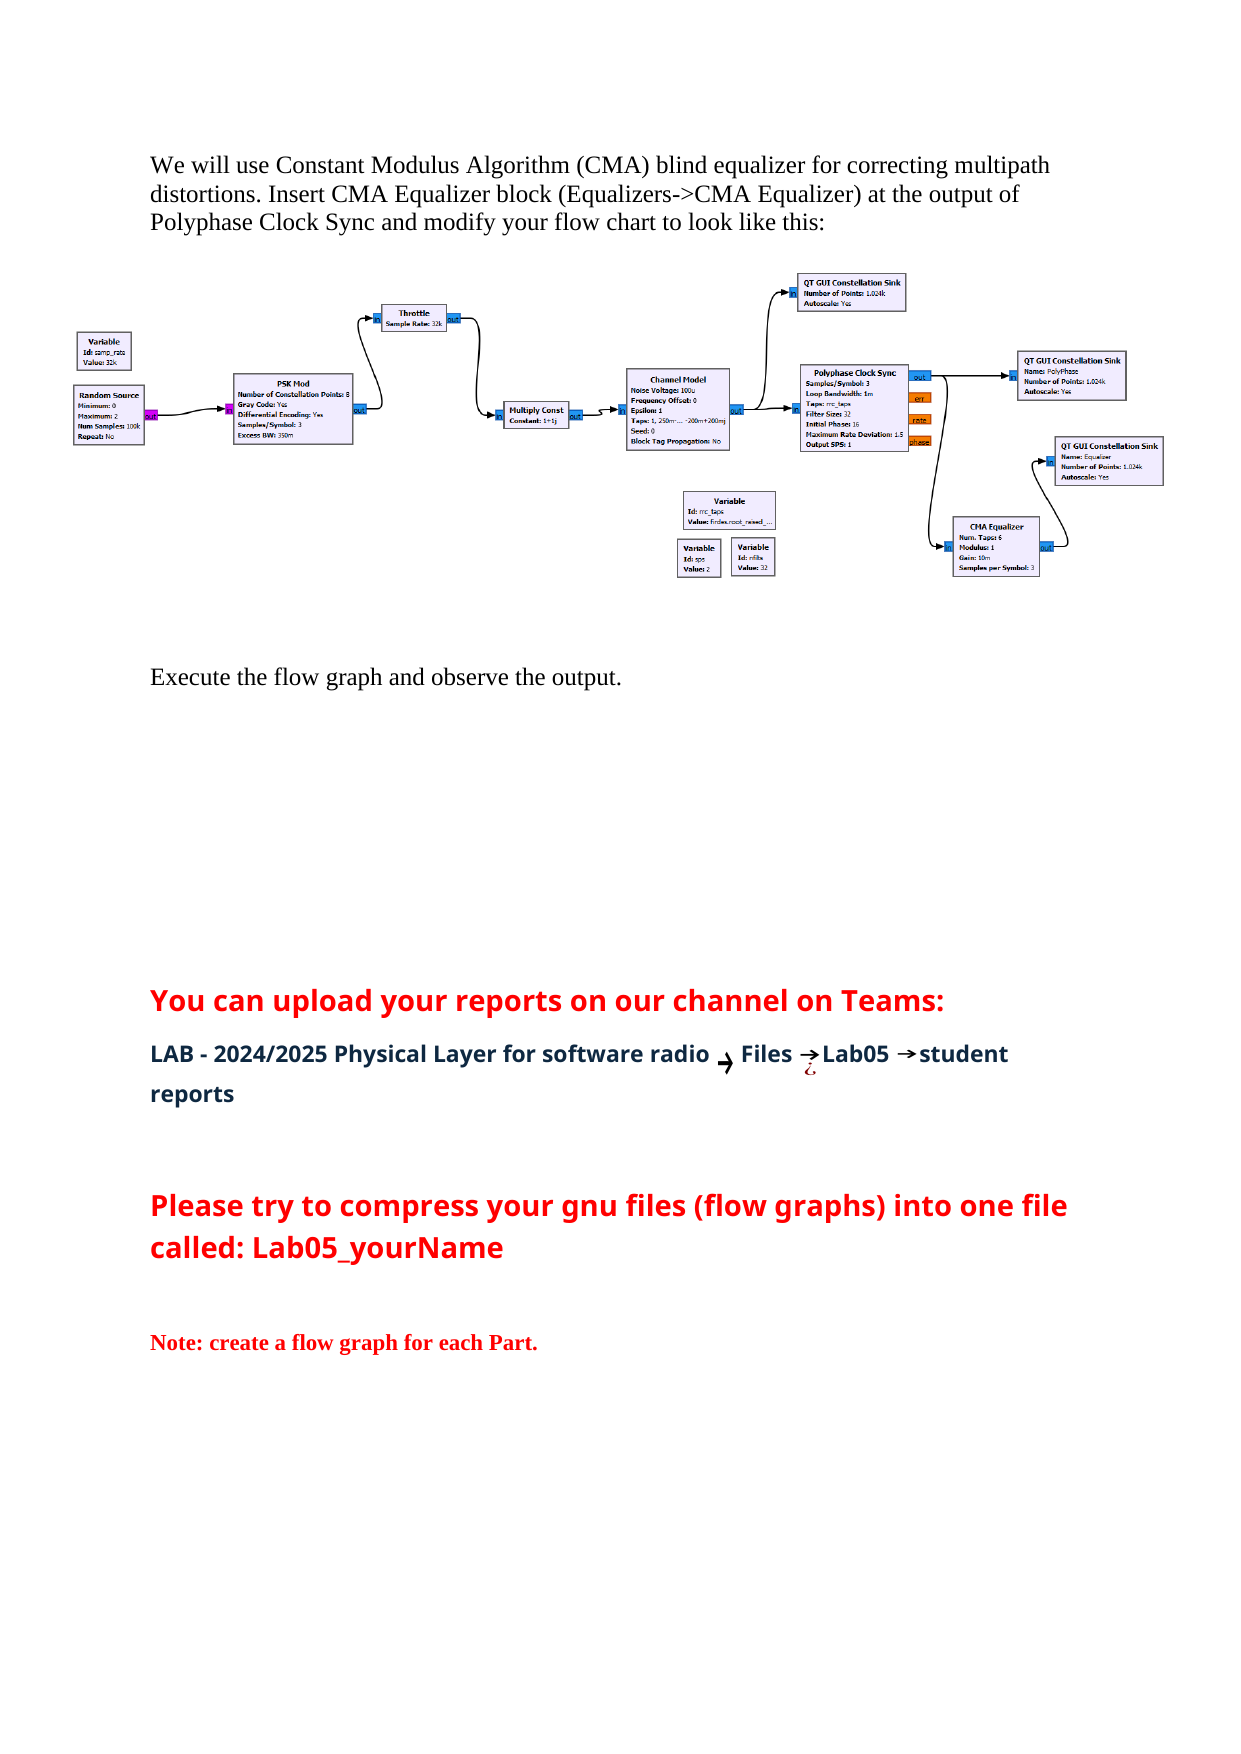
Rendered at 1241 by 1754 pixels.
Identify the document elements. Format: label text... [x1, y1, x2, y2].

text Please try to compress your gnu files (flow graphs) into one file called: Lab05_yourName [150, 1186, 1090, 1267]
text LAB - 2024/2025 Physical Layer for software radio Files Lab05 student reports [150, 1038, 1090, 1109]
text Note: create a flow graph for each Part. [150, 1329, 1090, 1355]
text Execute the flow graph and observe the output. [150, 662, 1090, 691]
text You can upload your reports on our channel on Teams: [150, 980, 1090, 1019]
text We will use Constant Modulus Algorithm (CMA) blind equalizer for correcting multipath distortions. Insert CMA Equalizer block (Equalizers->CMA Equalizer) at the output of Polyphase Clock Sync and modify your flow chart to look like this: [150, 150, 1090, 236]
